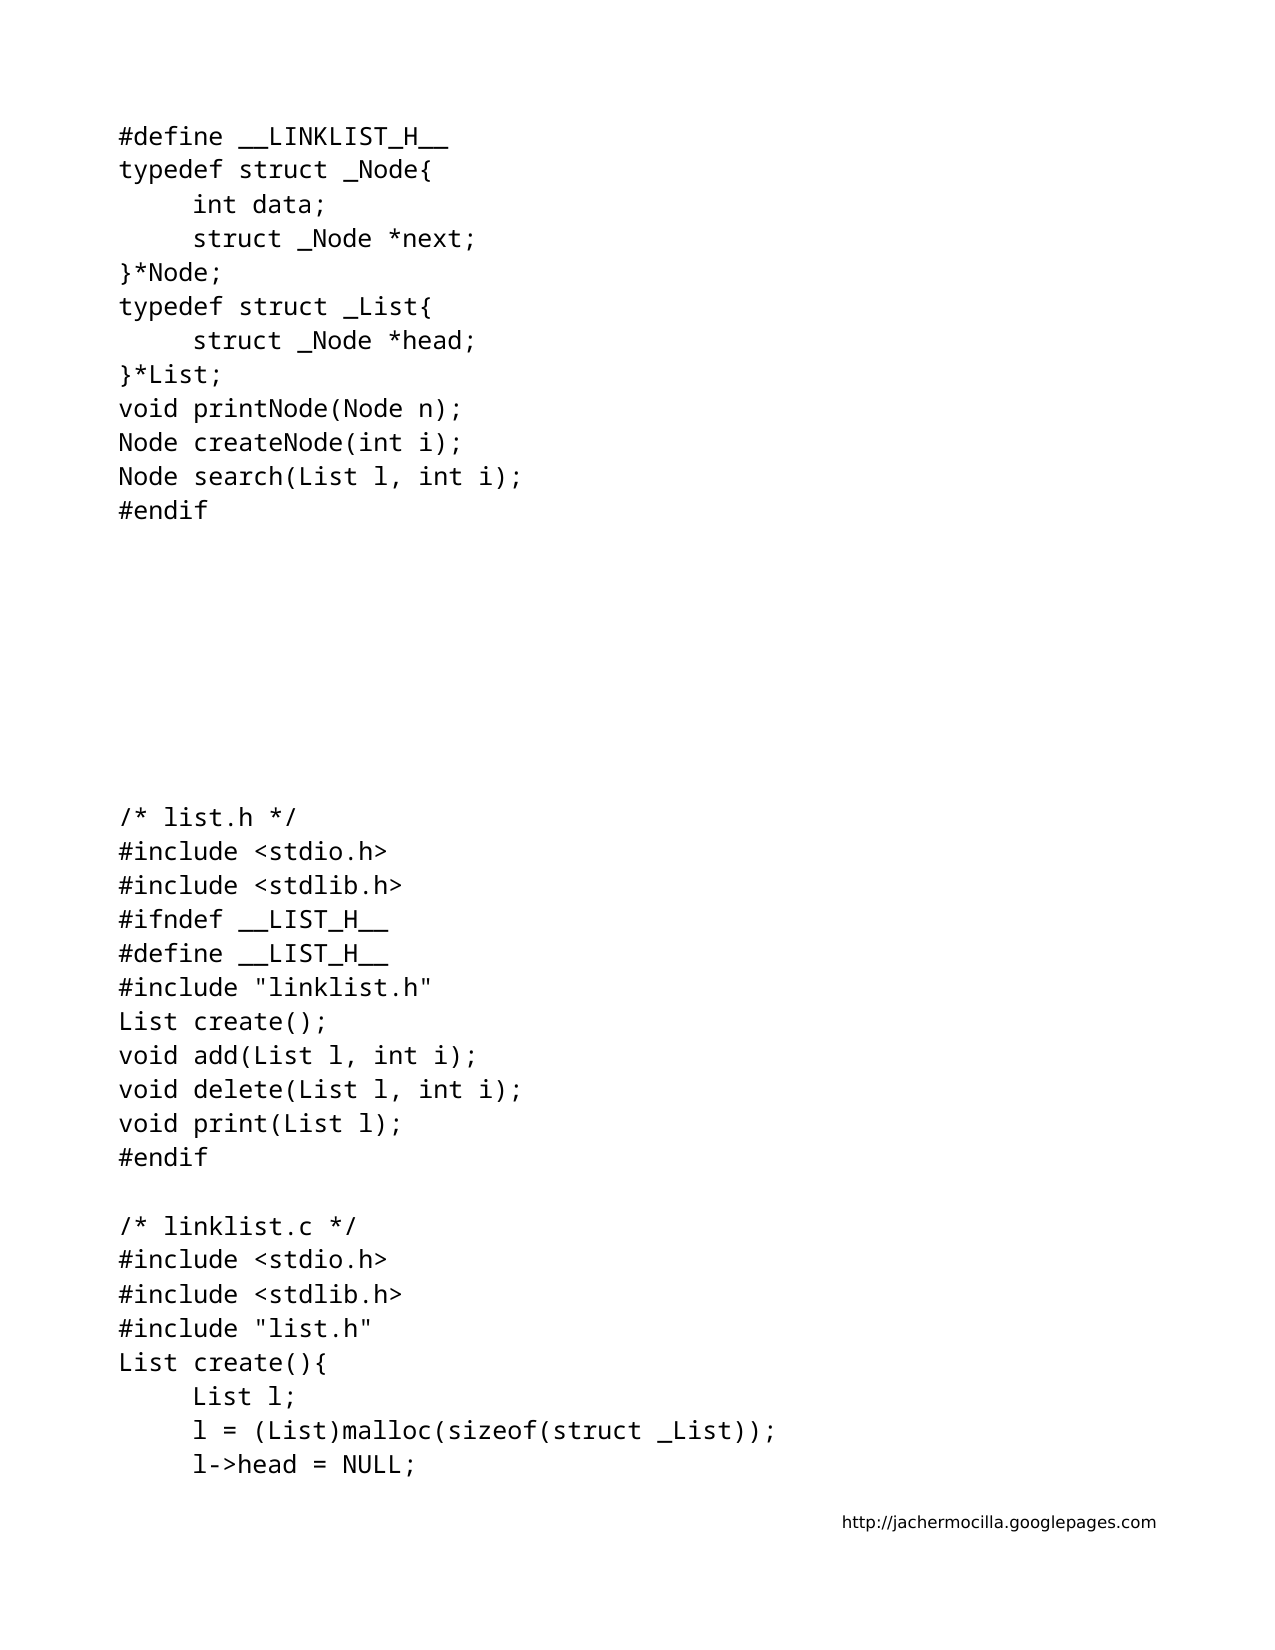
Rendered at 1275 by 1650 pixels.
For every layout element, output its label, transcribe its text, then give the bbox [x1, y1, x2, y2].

text l->head = NULL; [118, 1447, 1157, 1481]
text #define __LINKLIST_H__ [118, 118, 1157, 152]
text List create(); [118, 1004, 1157, 1038]
text List create(){ [118, 1344, 1157, 1378]
text typedef struct _Node{ [118, 152, 1157, 186]
text #include <stdlib.h> [118, 1276, 1157, 1310]
text List l; [118, 1378, 1157, 1412]
text }*Node; [118, 254, 1157, 288]
text void delete(List l, int i); [118, 1072, 1157, 1106]
text Node search(List l, int i); [118, 459, 1157, 493]
text #include "linklist.h" [118, 970, 1157, 1004]
text }*List; [118, 357, 1157, 391]
text #include "list.h" [118, 1310, 1157, 1344]
text Node createNode(int i); [118, 425, 1157, 459]
text #include <stdlib.h> [118, 867, 1157, 902]
text typedef struct _List{ [118, 288, 1157, 322]
text struct _Node *next; [118, 220, 1157, 254]
text void printNode(Node n); [118, 391, 1157, 425]
text #include <stdio.h> [118, 1242, 1157, 1276]
text struct _Node *head; [118, 322, 1157, 357]
text l = (List)malloc(sizeof(struct _List)); [118, 1412, 1157, 1447]
text #include <stdio.h> [118, 833, 1157, 867]
text void print(List l); [118, 1106, 1157, 1140]
text void add(List l, int i); [118, 1038, 1157, 1072]
text #endif [118, 493, 1157, 527]
text #endif [118, 1140, 1157, 1174]
text /* list.h */ [118, 799, 1157, 833]
text /* linklist.c */ [118, 1208, 1157, 1242]
text #ifndef __LIST_H__ [118, 902, 1157, 936]
text int data; [118, 186, 1157, 220]
text #define __LIST_H__ [118, 936, 1157, 970]
